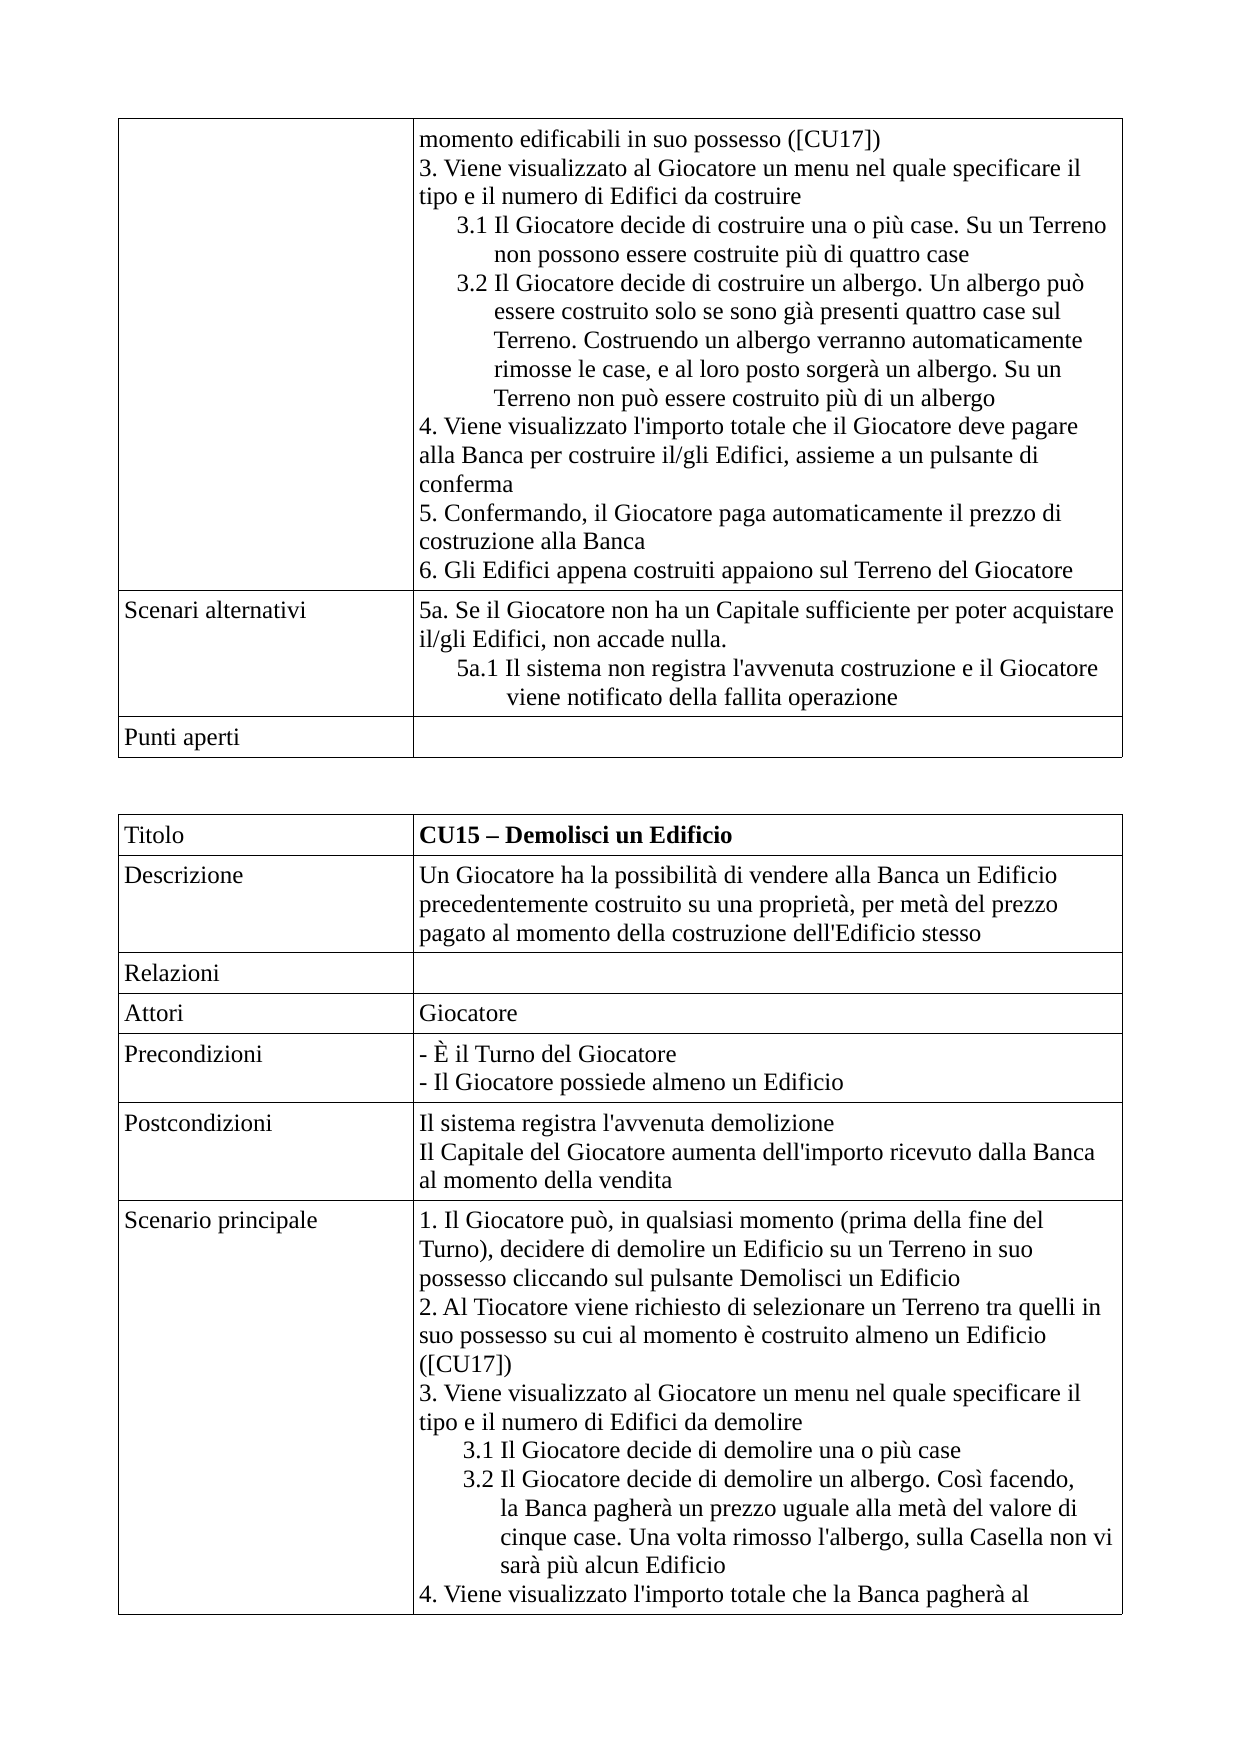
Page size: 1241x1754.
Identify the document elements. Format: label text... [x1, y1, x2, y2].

table_cell momento edificabili in suo possesso ([CU17]) 3. Viene visualizzato al Giocatore un menu nel quale specificare il tipo e il numero di Edifici da costruire 3.1 Il Giocatore decide di costruire una o più case. Su un Terreno non possono essere costruite più di quattro case 3.2 Il Giocatore decide di costruire un albergo. Un albergo può essere costruito solo se sono già presenti quattro case sul Terreno. Costruendo un albergo verranno automaticamente rimosse le case, e al loro posto sorgerà un albergo. Su un Terreno non può essere costruito più di un albergo 4. Viene visualizzato l'importo totale che il Giocatore deve pagare alla Banca per costruire il/gli Edifici, assieme a un pulsante di conferma 5. Confermando, il Giocatore paga automaticamente il prezzo di costruzione alla Banca 6. Gli Edifici appena costruiti appaiono sul Terreno del Giocatore [414, 119, 1122, 590]
table_cell Un Giocatore ha la possibilità di vendere alla Banca un Edificio precedentemente costruito su una proprietà, per metà del prezzo pagato al momento della costruzione dell'Edificio stesso [414, 856, 1122, 952]
table_cell 5a. Se il Giocatore non ha un Capitale sufficiente per poter acquistare il/gli Edifici, non accade nulla. 5a.1 Il sistema non registra l'avvenuta costruzione e il Giocatore viene notificato della fallita operazione [414, 591, 1122, 716]
table_cell 1. Il Giocatore può, in qualsiasi momento (prima della fine del Turno), decidere di demolire un Edificio su un Terreno in suo possesso cliccando sul pulsante Demolisci un Edificio 2. Al Tiocatore viene richiesto di selezionare un Terreno tra quelli in suo possesso su cui al momento è costruito almeno un Edificio ([CU17]) 3. Viene visualizzato al Giocatore un menu nel quale specificare il tipo e il numero di Edifici da demolire 3.1 Il Giocatore decide di demolire una o più case 3.2 Il Giocatore decide di demolire un albergo. Così facendo, la Banca pagherà un prezzo uguale alla metà del valore di cinque case. Una volta rimosso l'albergo, sulla Casella non vi sarà più alcun Edificio 4. Viene visualizzato l'importo totale che la Banca pagherà al [414, 1201, 1122, 1614]
table_header Titolo [119, 815, 413, 854]
table_cell Giocatore [414, 994, 1122, 1033]
table_cell Descrizione [119, 856, 413, 952]
table_cell [119, 119, 413, 590]
table_cell Postcondizioni [119, 1103, 413, 1200]
table_cell Relazioni [119, 953, 413, 993]
table_cell [414, 953, 1122, 993]
table_cell [414, 717, 1122, 757]
table_header CU15 – Demolisci un Edificio [414, 815, 1122, 854]
table_cell Precondizioni [119, 1034, 413, 1102]
table_cell - È il Turno del Giocatore - Il Giocatore possiede almeno un Edificio [414, 1034, 1122, 1102]
table_cell Attori [119, 994, 413, 1033]
table_cell Scenari alternativi [119, 591, 413, 716]
table_cell Il sistema registra l'avvenuta demolizione Il Capitale del Giocatore aumenta dell'importo ricevuto dalla Banca al momento della vendita [414, 1103, 1122, 1200]
table_cell Punti aperti [119, 717, 413, 757]
table_cell Scenario principale [119, 1201, 413, 1614]
